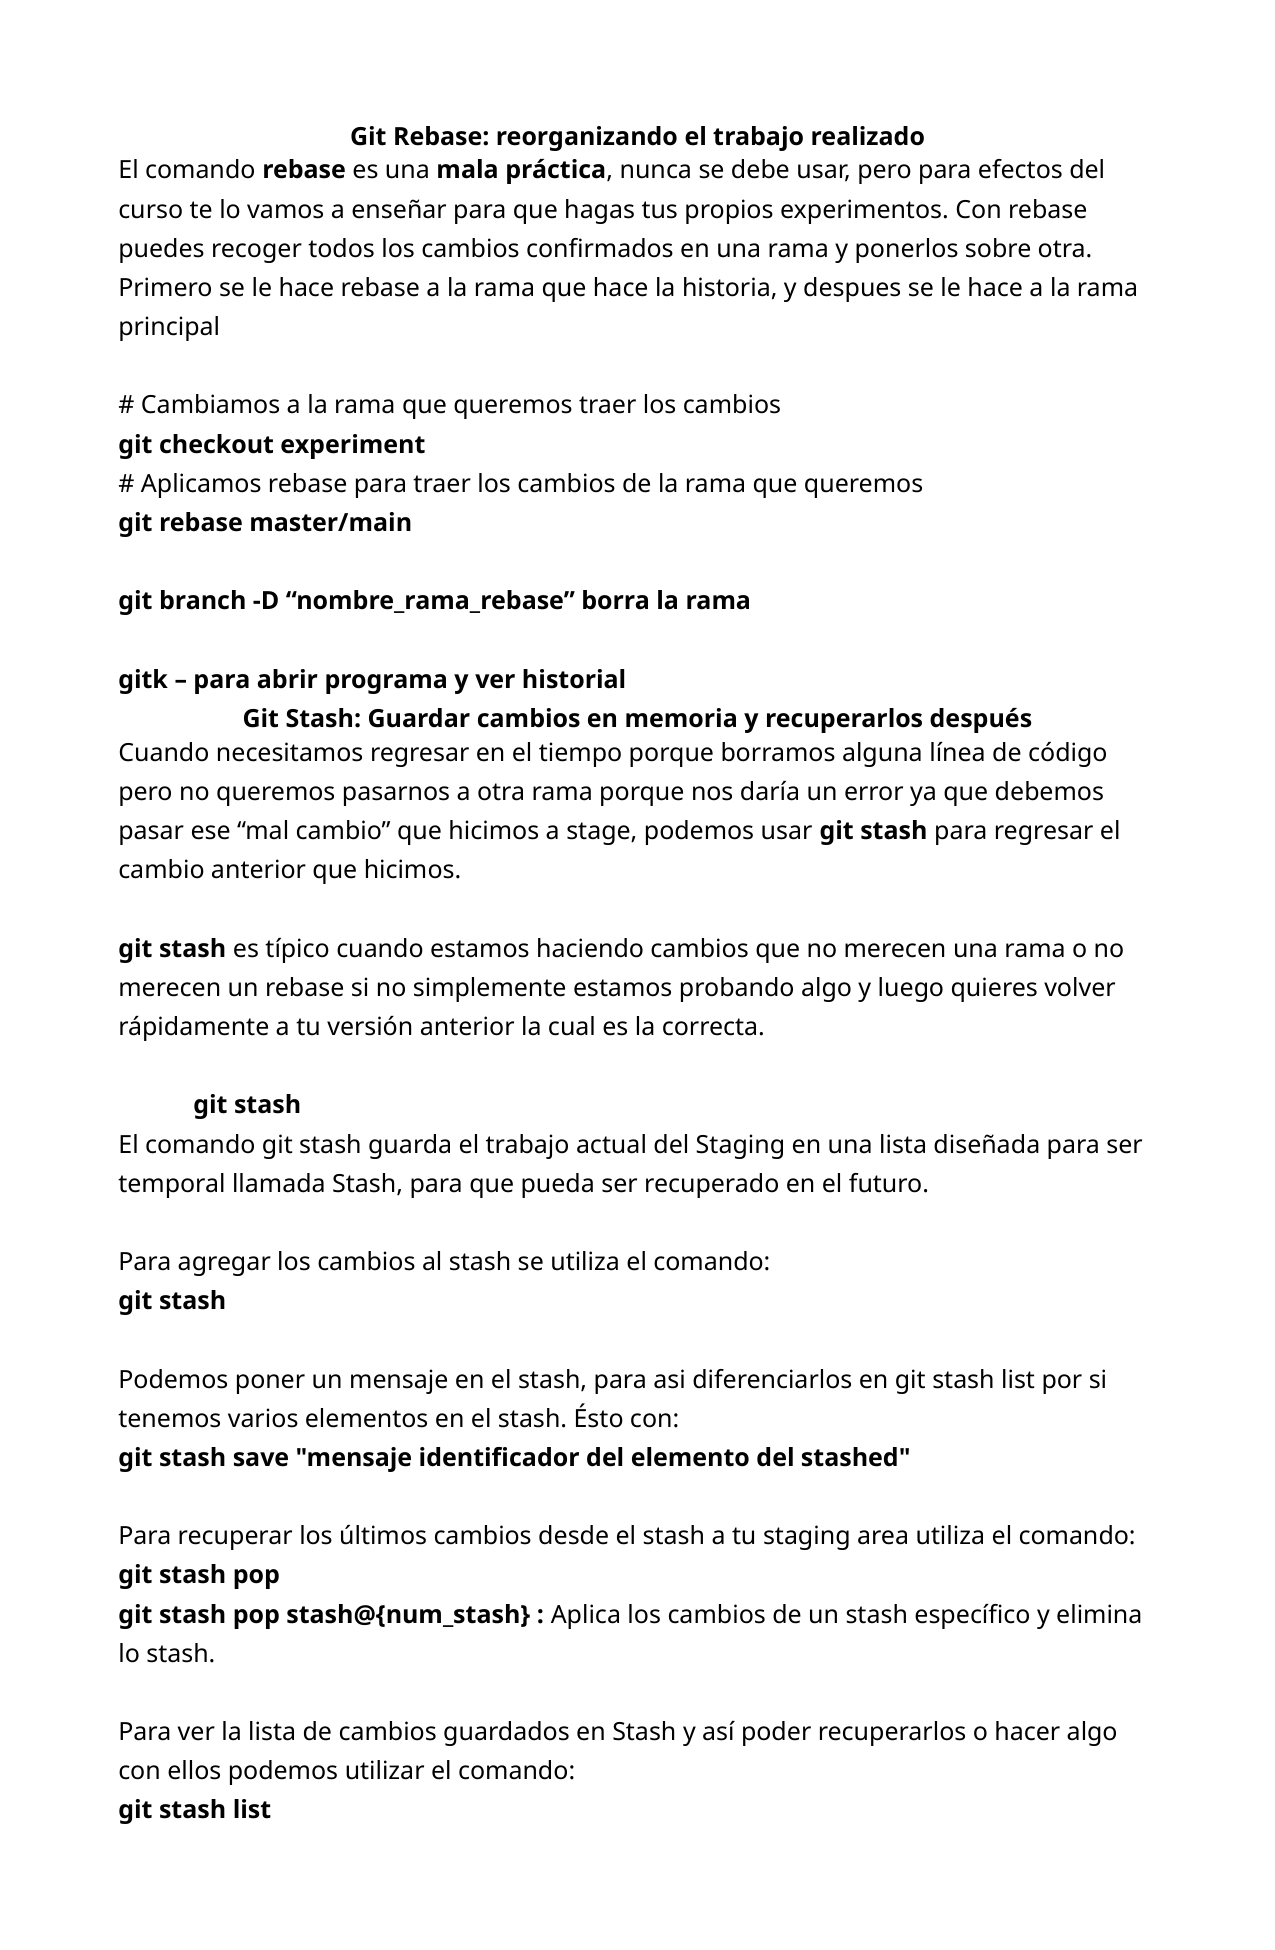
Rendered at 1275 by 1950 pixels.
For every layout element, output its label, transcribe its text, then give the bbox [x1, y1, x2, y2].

text El comando rebase es una mala práctica, nunca se debe usar, pero para efectos del curso te lo vamos a enseñar para que hagas tus propios experimentos. Con rebase puedes recoger todos los cambios confirmados en una rama y ponerlos sobre otra. Primero se le hace rebase a la rama que hace la historia, y despues se le hace a la rama principal [118, 152, 1157, 343]
text git stash pop [118, 1557, 1157, 1591]
text git checkout experiment [118, 426, 1157, 460]
text El comando git stash guarda el trabajo actual del Staging en una lista diseñada para ser temporal llamada Stash, para que pueda ser recuperado en el futuro. [118, 1126, 1157, 1199]
text # Cambiamos a la rama que queremos traer los cambios [118, 387, 1157, 421]
subtitle Git Stash: Guardar cambios en memoria y recuperarlos después [118, 701, 1157, 734]
text Para recuperar los últimos cambios desde el stash a tu staging area utiliza el comando: [118, 1518, 1157, 1552]
text git branch -D “nombre_rama_rebase” borra la rama [118, 583, 1157, 617]
text git stash [118, 1087, 1157, 1121]
text git stash list [118, 1792, 1157, 1826]
text Cuando necesitamos regresar en el tiempo porque borramos alguna línea de código pero no queremos pasarnos a otra rama porque nos daría un error ya que debemos pasar ese “mal cambio” que hicimos a stage, podemos usar git stash para regresar el cambio anterior que hicimos. [118, 734, 1157, 886]
subtitle Git Rebase: reorganizando el trabajo realizado [118, 118, 1157, 152]
text git stash es típico cuando estamos haciendo cambios que no merecen una rama o no merecen un rebase si no simplemente estamos probando algo y luego quieres volver rápidamente a tu versión anterior la cual es la correcta. [118, 930, 1157, 1043]
text Para agregar los cambios al stash se utiliza el comando: [118, 1244, 1157, 1278]
text # Aplicamos rebase para traer los cambios de la rama que queremos [118, 466, 1157, 499]
text git rebase master/main [118, 505, 1157, 539]
text Podemos poner un mensaje en el stash, para asi diferenciarlos en git stash list por si tenemos varios elementos en el stash. Ésto con: [118, 1361, 1157, 1434]
text Para ver la lista de cambios guardados en Stash y así poder recuperarlos o hacer algo con ellos podemos utilizar el comando: [118, 1714, 1157, 1787]
text git stash pop stash@{num_stash} : Aplica los cambios de un stash específico y elimina lo stash. [118, 1596, 1157, 1669]
text gitk – para abrir programa y ver historial [118, 661, 1157, 695]
text git stash [118, 1283, 1157, 1317]
text git stash save "mensaje identificador del elemento del stashed" [118, 1439, 1157, 1474]
